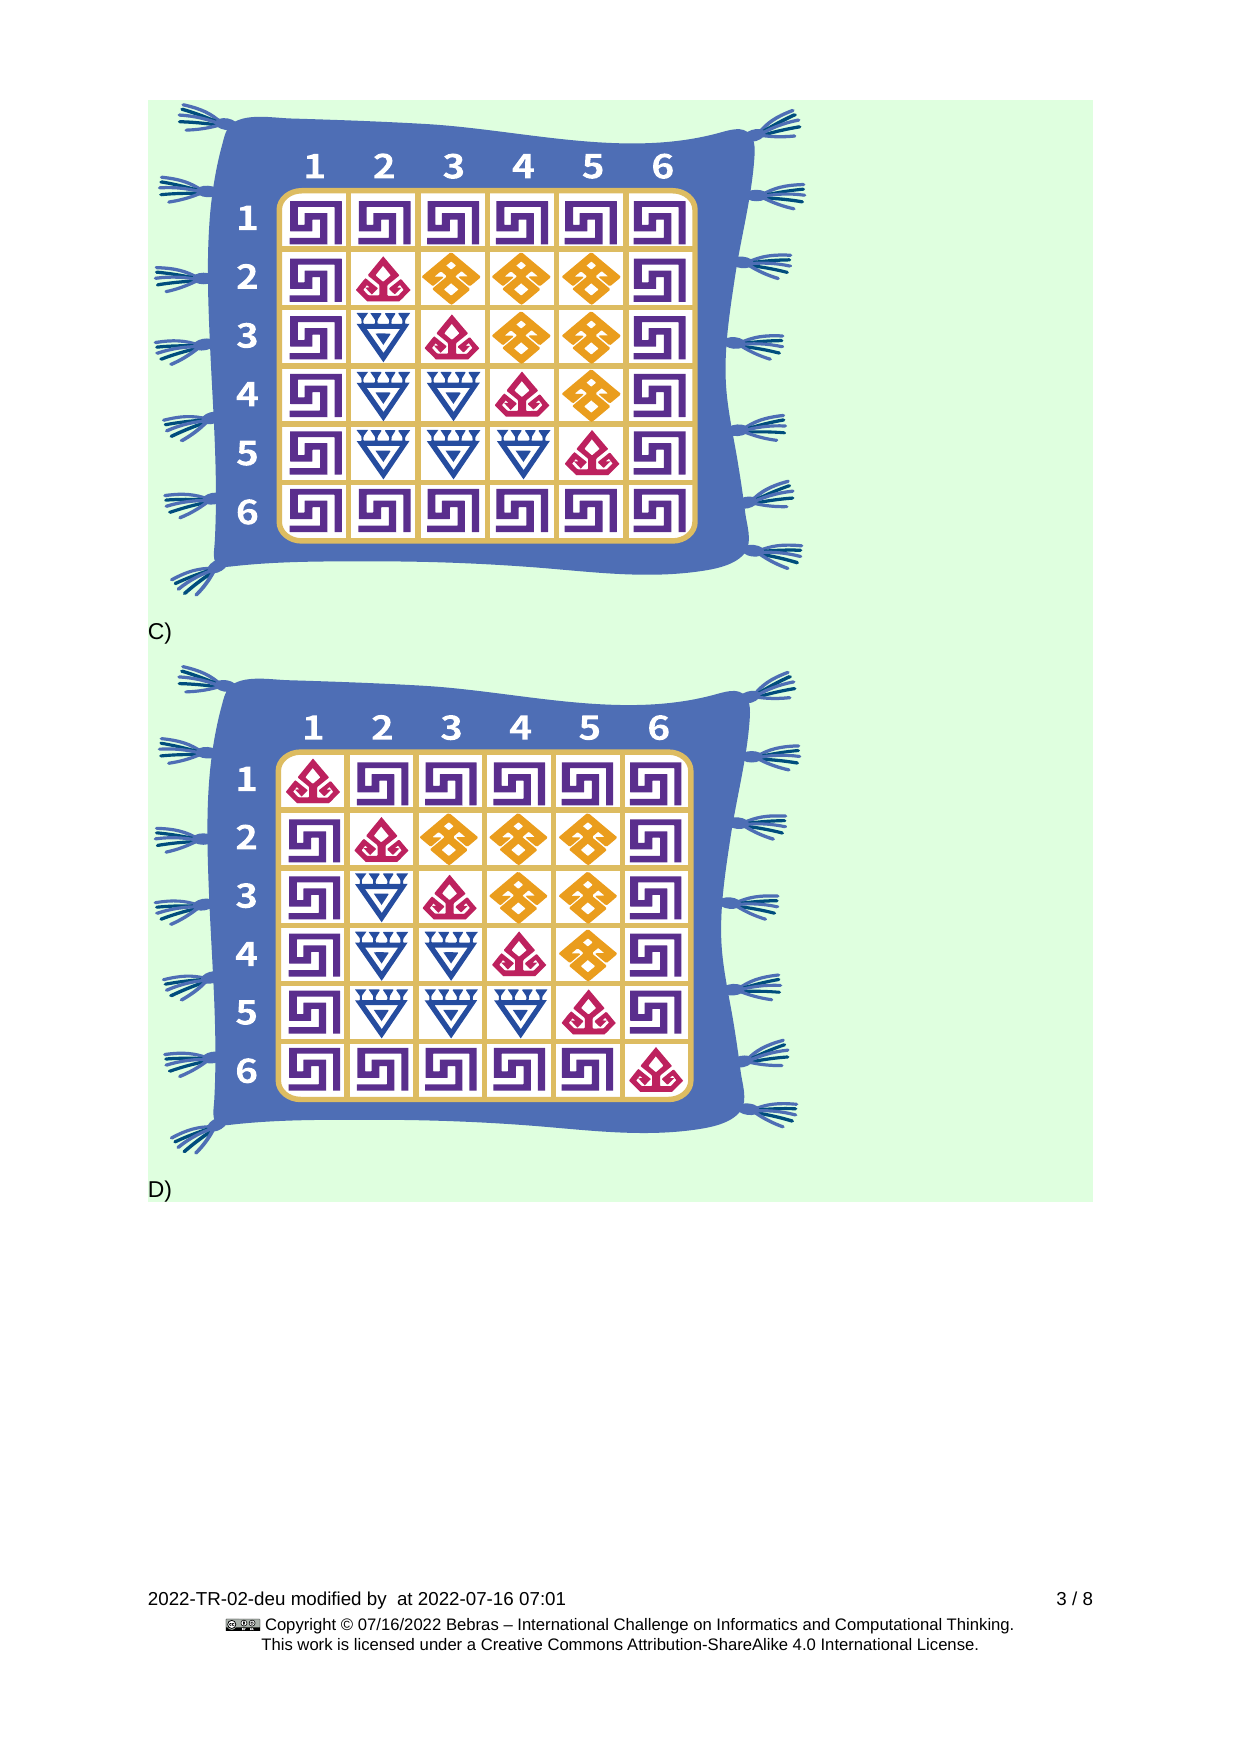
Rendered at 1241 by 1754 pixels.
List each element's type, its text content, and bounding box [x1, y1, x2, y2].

text D) [148, 1176, 1093, 1202]
text C) [148, 618, 1093, 644]
